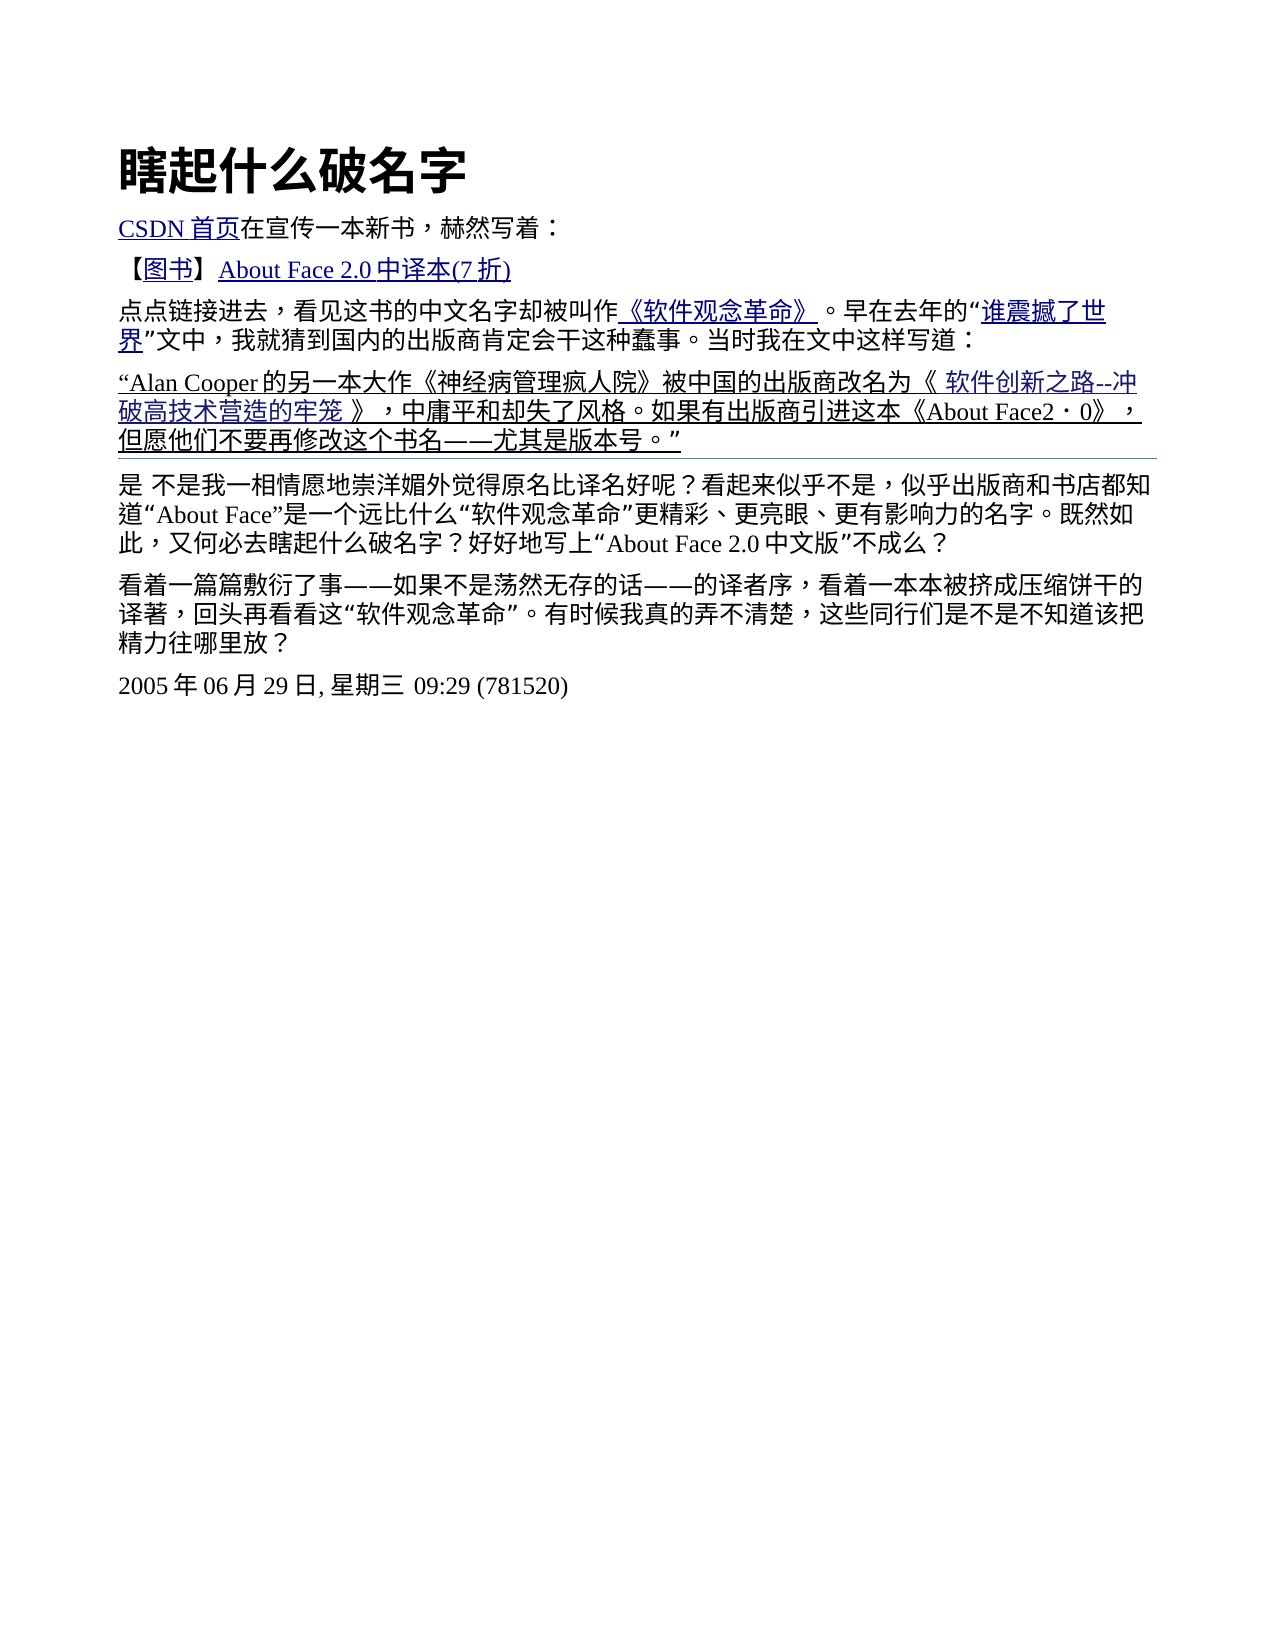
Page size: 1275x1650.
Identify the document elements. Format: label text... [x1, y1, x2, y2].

text “Alan Cooper的另一本大作《神经病管理疯人院》被中国的出版商改名为《 软件创新之路--冲破高技术营造的牢笼 》，中庸平和却失了风格。如果有出版商引进这本《About Face2．0》，但愿他们不要再修改这个书名——尤其是版本号。” [118, 368, 1157, 458]
text 是 不是我一相情愿地崇洋媚外觉得原名比译名好呢？看起来似乎不是，似乎出版商和书店都知道“About Face”是一个远比什么“软件观念革命”更精彩、更亮眼、更有影响力的名字。既然如此，又何必去瞎起什么破名字？好好地写上“About Face 2.0中文版”不成么？ [118, 471, 1157, 558]
subtitle 瞎起什么破名字 [118, 143, 1157, 201]
text 2005年06月29日, 星期三 09:29 (781520) [118, 671, 1157, 700]
text 点点链接进去，看见这书的中文名字却被叫作《软件观念革命》。早在去年的“谁震撼了世界”文中，我就猜到国内的出版商肯定会干这种蠢事。当时我在文中这样写道： [118, 297, 1157, 356]
text 【图书】About Face 2.0中译本(7折) [118, 256, 1157, 285]
text CSDN首页在宣传一本新书，赫然写着： [118, 214, 1157, 243]
text 看着一篇篇敷衍了事——如果不是荡然无存的话——的译者序，看着一本本被挤成压缩饼干的译著，回头再看看这“软件观念革命”。有时候我真的弄不清楚，这些同行们是不是不知道该把精力往哪里放？ [118, 571, 1157, 658]
